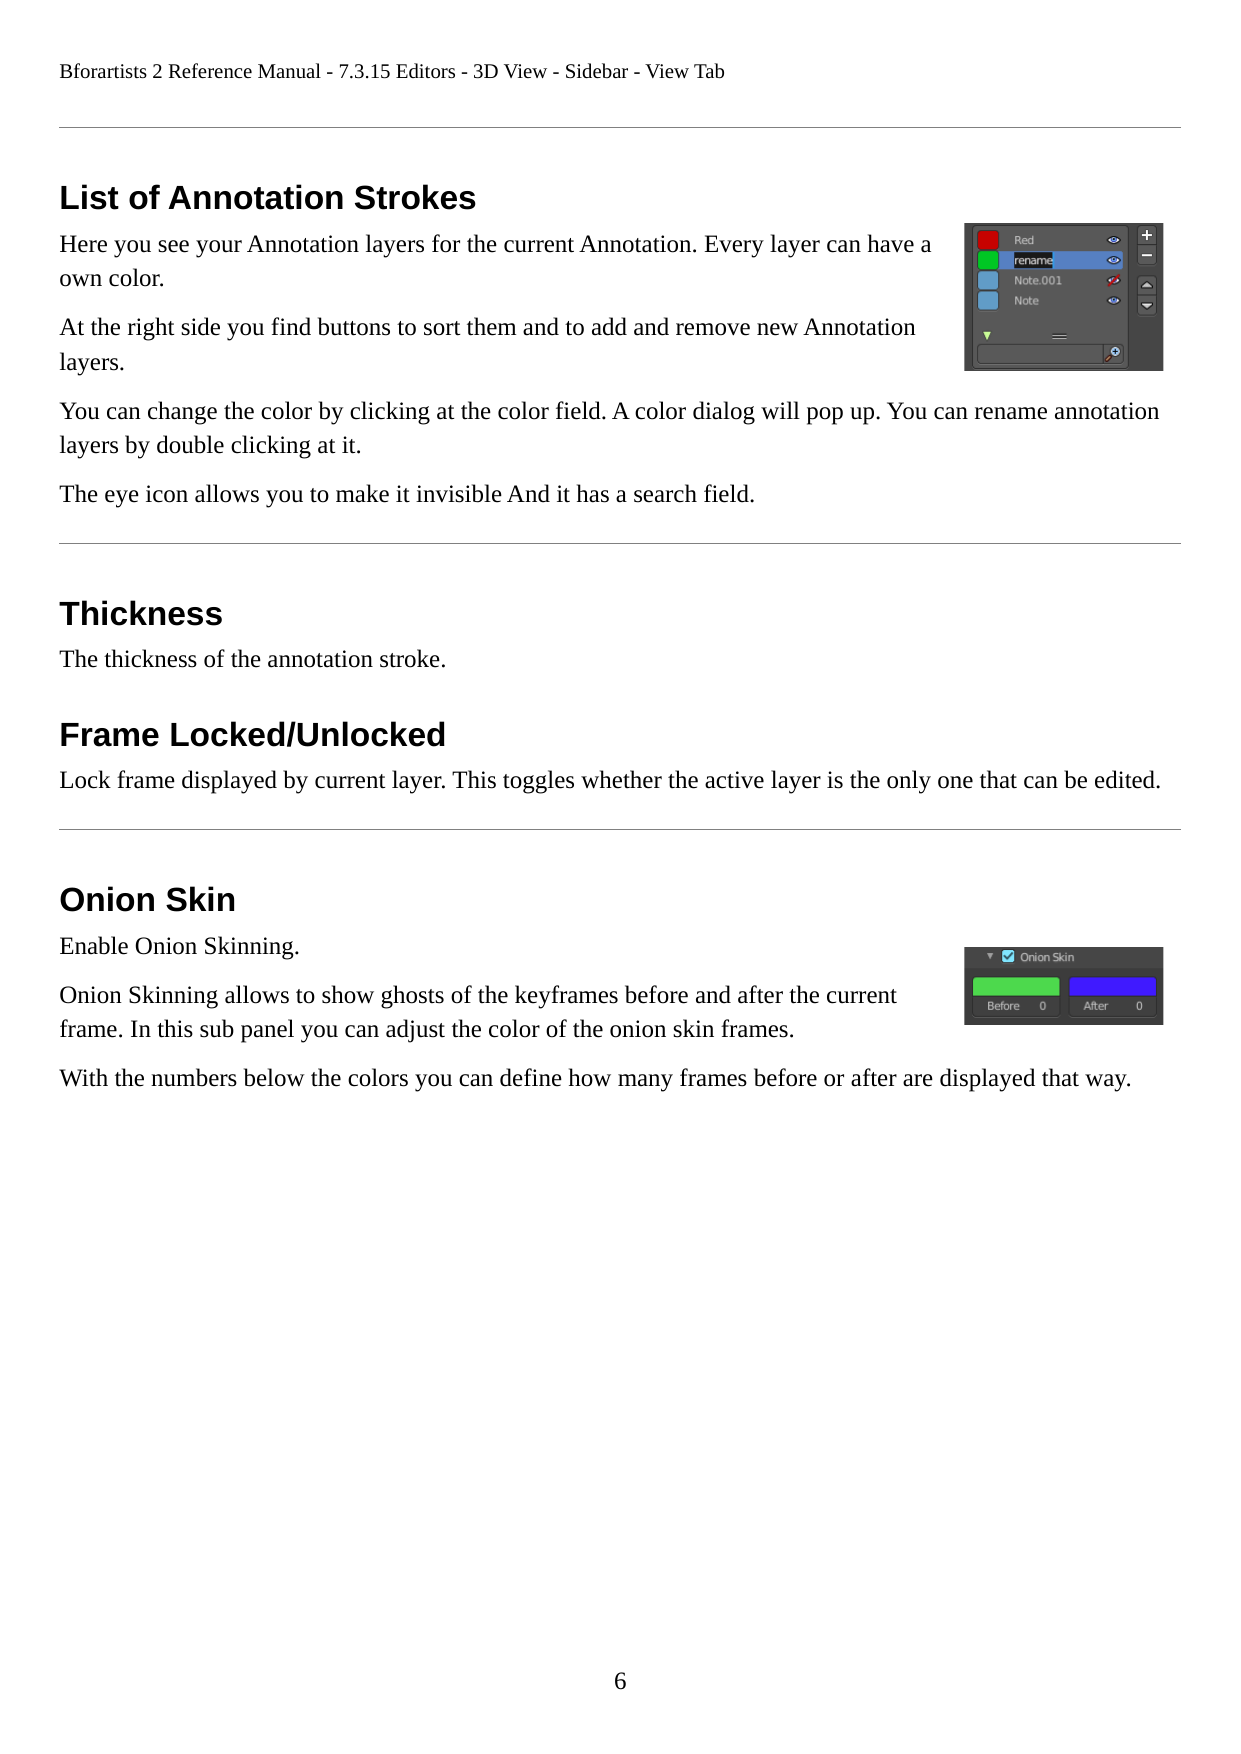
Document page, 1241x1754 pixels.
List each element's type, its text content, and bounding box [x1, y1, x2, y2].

text The eye icon allows you to make it invisible And it has a search field. [59, 479, 1181, 508]
subtitle List of Annotation Strokes [59, 178, 1181, 216]
text You can change the color by clicking at the color field. A color dialog will pop up. You can rename annotation layers by double clicking at it. [59, 396, 1181, 459]
text With the numbers below the colors you can define how many frames before or after are displayed that way. [59, 1063, 1181, 1092]
text At the right side you find buttons to sort them and to add and remove new Annotation layers. [59, 312, 1181, 376]
subtitle Thickness [59, 593, 1181, 632]
subtitle Onion Skin [59, 880, 1181, 918]
subtitle Frame Locked/Unlocked [59, 714, 1181, 753]
text Lock frame displayed by current layer. This toggles whether the active layer is the only one that can be edited. [59, 766, 1181, 794]
picture [964, 223, 1164, 371]
text The thickness of the annotation stroke. [59, 644, 1181, 673]
picture [964, 947, 1164, 1025]
text Here you see your Annotation layers for the current Annotation. Every layer can have a own color. [59, 229, 964, 292]
text Onion Skinning allows to show ghosts of the keyframes before and after the current frame. In this sub panel you can adjust the color of the onion skin frames. [59, 980, 1181, 1043]
text Enable Onion Skinning. [59, 931, 1181, 959]
